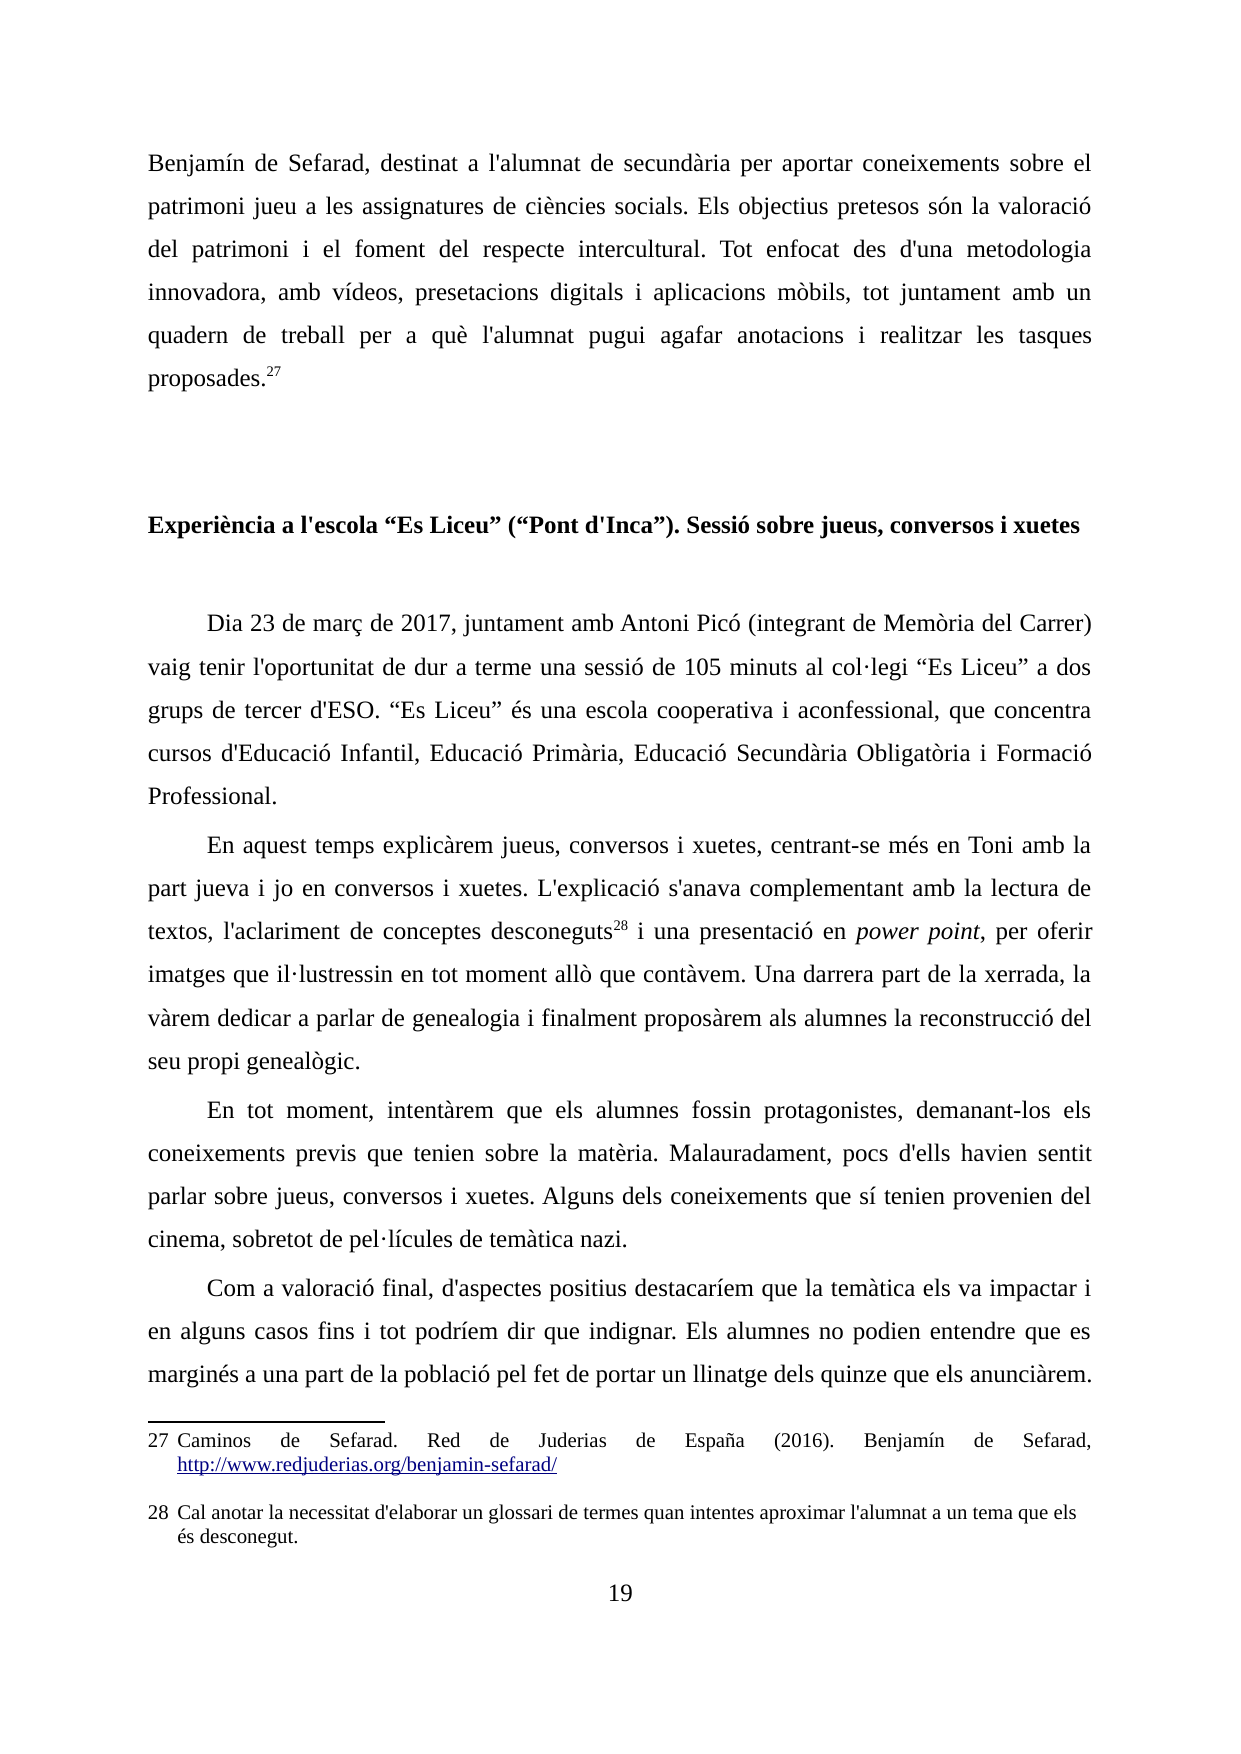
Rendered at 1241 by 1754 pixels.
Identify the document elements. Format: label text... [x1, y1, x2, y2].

text Cal anotar la necessitat d'elaborar un glossari de termes quan intentes aproximar l'alumnat a un tema que els és desconegut. [148, 1500, 1093, 1548]
text Benjamín de Sefarad, destinat a l'alumnat de secundària per aportar coneixements sobre el patrimoni jueu a les assignatures de ciències socials. Els objectius pretesos són la valoració del patrimoni i el foment del respecte intercultural. Tot enfocat des d'una metodologia innovadora, amb vídeos, presetacions digitals i aplicacions mòbils, tot juntament amb un quadern de treball per a què l'alumnat pugui agafar anotacions i realitzar les tasques proposades. [148, 148, 1093, 392]
text Dia 23 de març de 2017, juntament amb Antoni Picó (integrant de Memòria del Carrer) vaig tenir l'oportunitat de dur a terme una sessió de 105 minuts al col·legi “Es Liceu” a dos grups de tercer d'ESO. “Es Liceu” és una escola cooperativa i aconfessional, que concentra cursos d'Educació Infantil, Educació Primària, Educació Secundària Obligatòria i Formació Professional. [148, 608, 1093, 810]
text Experiència a l'escola “Es Liceu” (“Pont d'Inca”). Sessió sobre jueus, conversos i xuetes [148, 510, 1093, 539]
text Caminos de Sefarad. Red de Juderias de España (2016). Benjamín de Sefarad, http://www.redjuderias.org/benjamin-sefarad/ [148, 1428, 1093, 1476]
text En aquest temps explicàrem jueus, conversos i xuetes, centrant-se més en Toni amb la part jueva i jo en conversos i xuetes. L'explicació s'anava complementant amb la lectura de textos, l'aclariment de conceptes desconeguts i una presentació en power point, per oferir imatges que il·lustressin en tot moment allò que contàvem. Una darrera part de la xerrada, la vàrem dedicar a parlar de genealogia i finalment proposàrem als alumnes la reconstrucció del seu propi genealògic. [148, 830, 1093, 1074]
text Com a valoració final, d'aspectes positius destacaríem que la temàtica els va impactar i en alguns casos fins i tot podríem dir que indignar. Els alumnes no podien entendre que es marginés a una part de la població pel fet de portar un llinatge dels quinze que els anunciàrem. [148, 1273, 1093, 1388]
text En tot moment, intentàrem que els alumnes fossin protagonistes, demanant-los els coneixements previs que tenien sobre la matèria. Malauradament, pocs d'ells havien sentit parlar sobre jueus, conversos i xuetes. Alguns dels coneixements que sí tenien provenien del cinema, sobretot de pel·lícules de temàtica nazi. [148, 1095, 1093, 1253]
